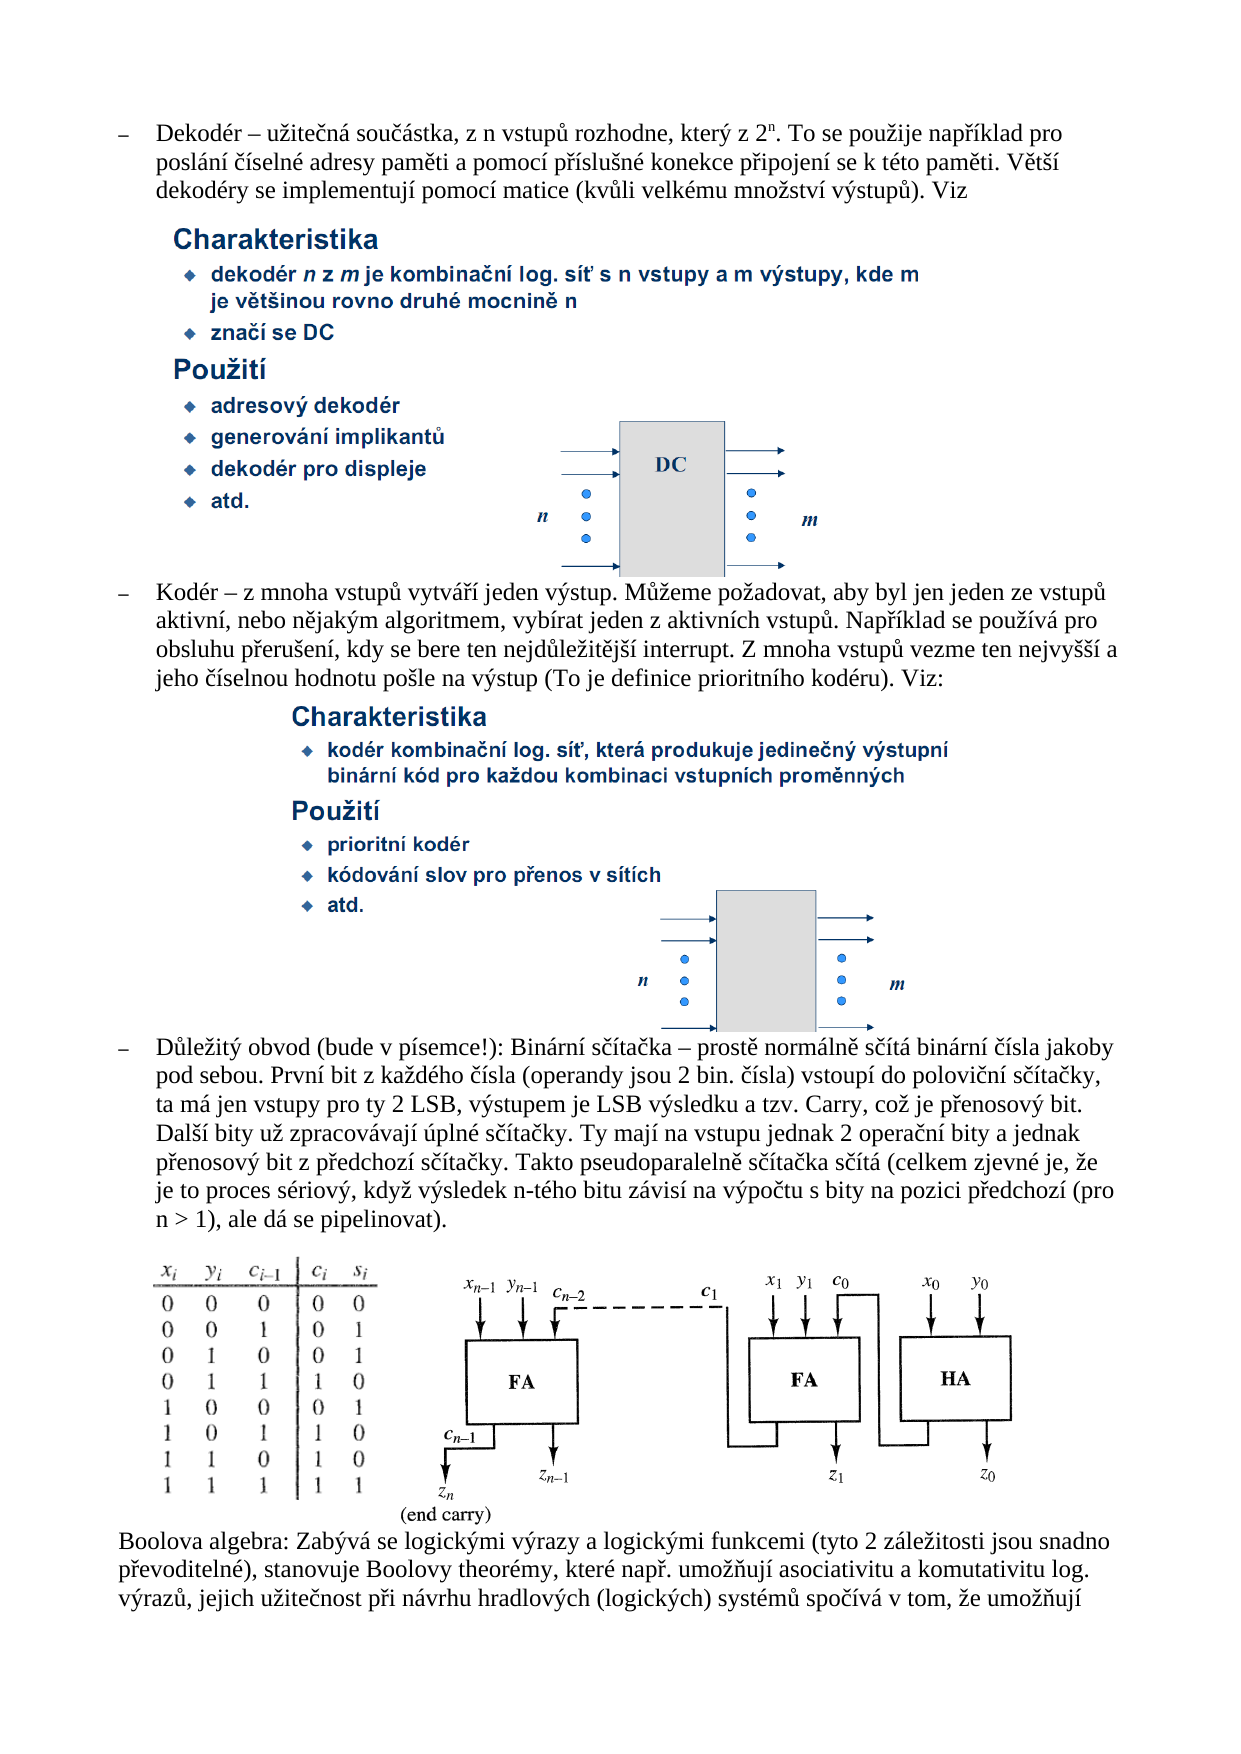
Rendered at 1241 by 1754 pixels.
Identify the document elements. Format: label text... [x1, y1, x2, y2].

picture [150, 1255, 383, 1500]
picture [173, 226, 918, 577]
text Boolova algebra: Zabývá se logickými výrazy a logickými funkcemi (tyto 2 záležitosti jsou snadno převoditelné), stanovuje Boolovy theorémy, které např. umožňují asociativitu a komutativitu log. výrazů, jejich užitečnost při návrhu hradlových (logických) systémů spočívá v tom, že umožňují [118, 1246, 1122, 1612]
picture [392, 1273, 1015, 1526]
list Důležitý obvod (bude v písemce!): Binární sčítačka – prostě normálně sčítá binární čísla jakoby pod sebou. První bit z každého čísla (operandy jsou 2 bin. čísla) vstoupí do poloviční sčítačky, ta má jen vstupy pro ty 2 LSB, výstupem je LSB výsledku a tzv. Carry, což je přenosový bit. Další bity už zpracovávají úplné sčítačky. Ty mají na vstupu jednak 2 operační bity a jednak přenosový bit z předchozí sčítačky. Takto pseudoparalelně sčítačka sčítá (celkem zjevné je, že je to proces sériový, když výsledek n-tého bitu závisí na výpočtu s bity na pozici předchozí (pro n > 1), ale dá se pipelinovat). [118, 704, 1122, 1233]
list Dekodér – užitečná součástka, z n vstupů rozhodne, který z 2n. To se použije například pro poslání číselné adresy paměti a pomocí příslušné konekce připojení se k této paměti. Větší dekodéry se implementují pomocí matice (kvůli velkému množství výstupů). Viz [118, 118, 1122, 204]
list Kodér – z mnoha vstupů vytváří jeden výstup. Můžeme požadovat, aby byl jen jeden ze vstupů aktivní, nebo nějakým algoritmem, vybírat jeden z aktivních vstupů. Například se používá pro obsluhu přerušení, kdy se bere ten nejdůležitější interrupt. Z mnoha vstupů vezme ten nejvyšší a jeho číselnou hodnotu pošle na výstup (To je definice prioritního kodéru). Viz: [118, 217, 1122, 692]
picture [292, 704, 948, 1032]
